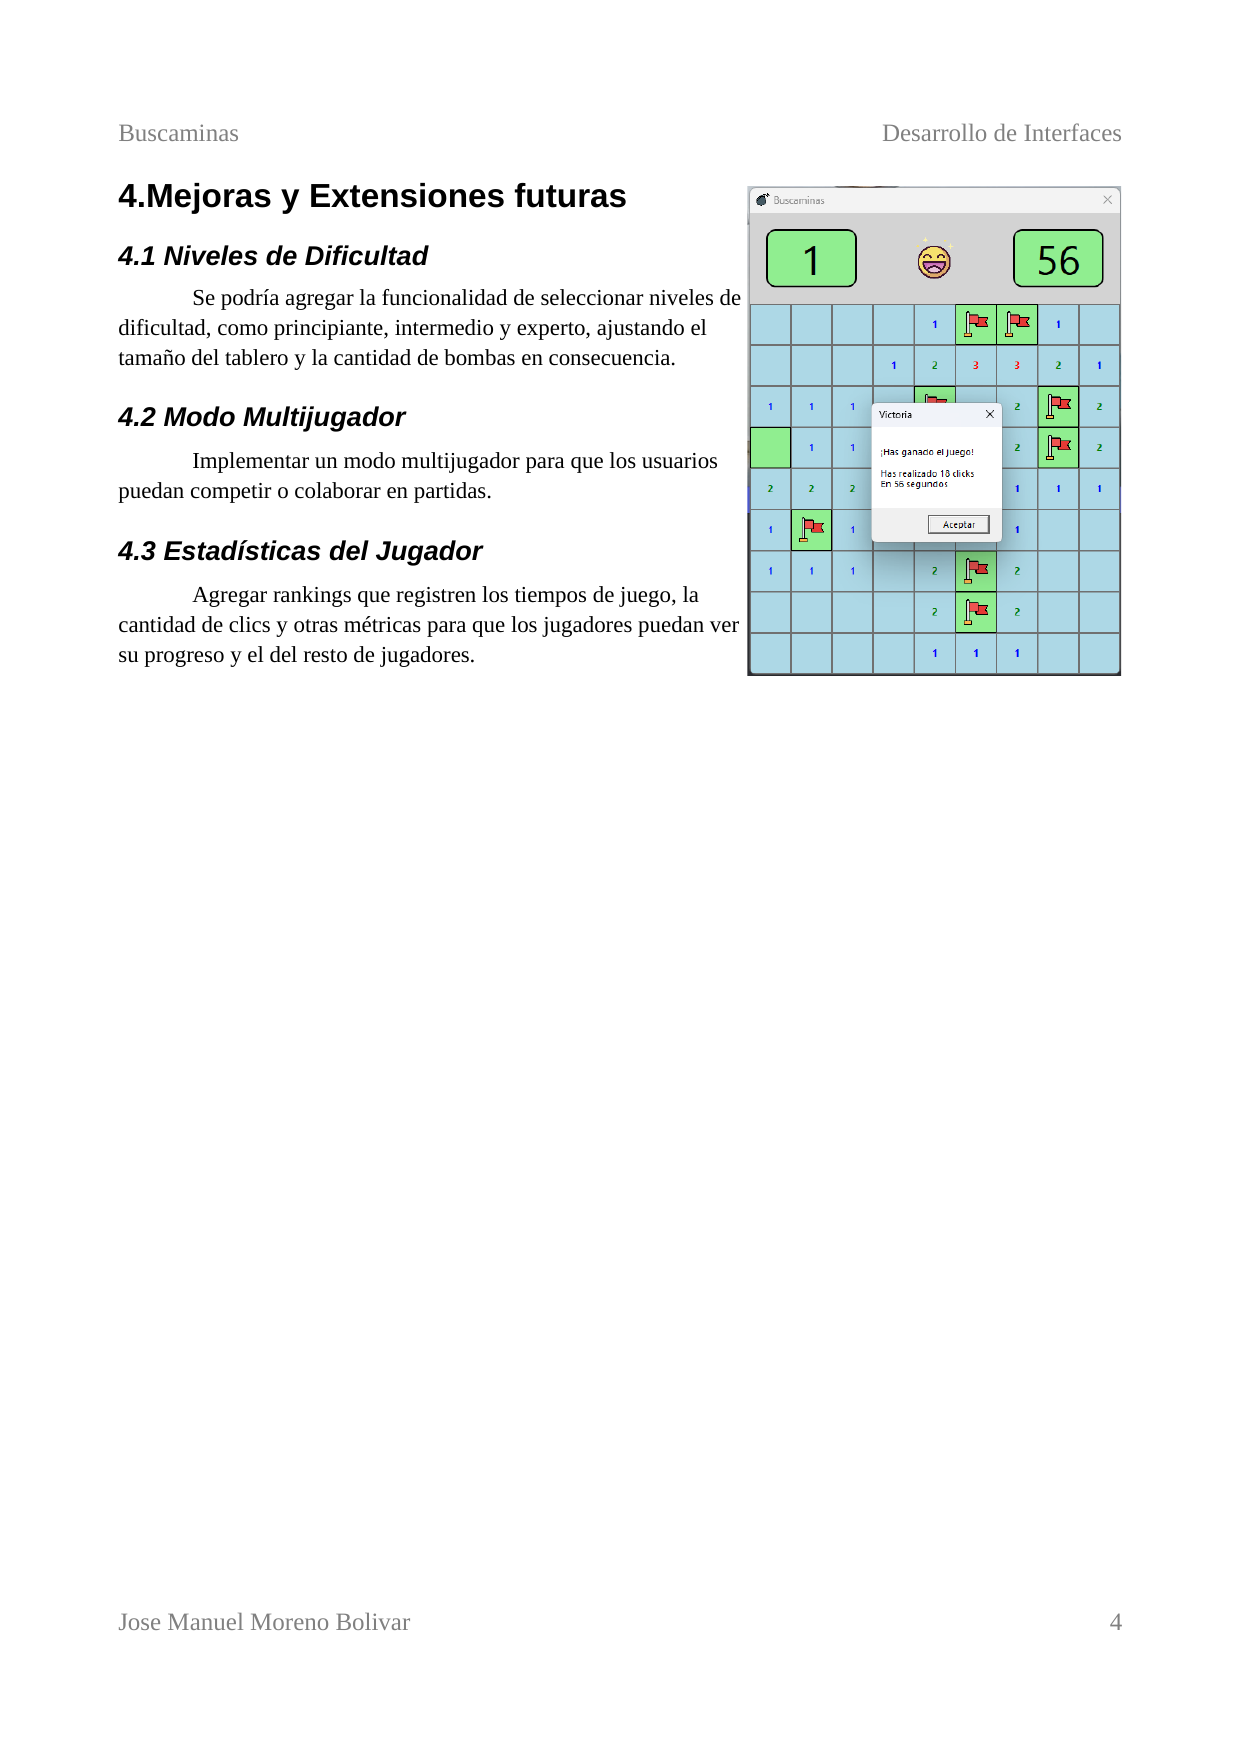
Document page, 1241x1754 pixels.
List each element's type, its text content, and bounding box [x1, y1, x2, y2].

text Agregar rankings que registren los tiempos de juego, la cantidad de clics y otras métricas para que los jugadores puedan ver su progreso y el del resto de jugadores. [118, 579, 747, 668]
subtitle 4.3 Estadísticas del Jugador [118, 535, 747, 566]
subtitle 4.1 Niveles de Dificultad [118, 240, 747, 271]
text Implementar un modo multijugador para que los usuarios puedan competir o colaborar en partidas. [118, 445, 747, 504]
picture [747, 186, 1122, 676]
text Se podría agregar la funcionalidad de seleccionar niveles de dificultad, como principiante, intermedio y experto, ajustando el tamaño del tablero y la cantidad de bombas en consecuencia. [118, 283, 747, 370]
subtitle 4.2 Modo Multijugador [118, 401, 747, 432]
subtitle 4.Mejoras y Extensiones futuras [118, 176, 1122, 215]
